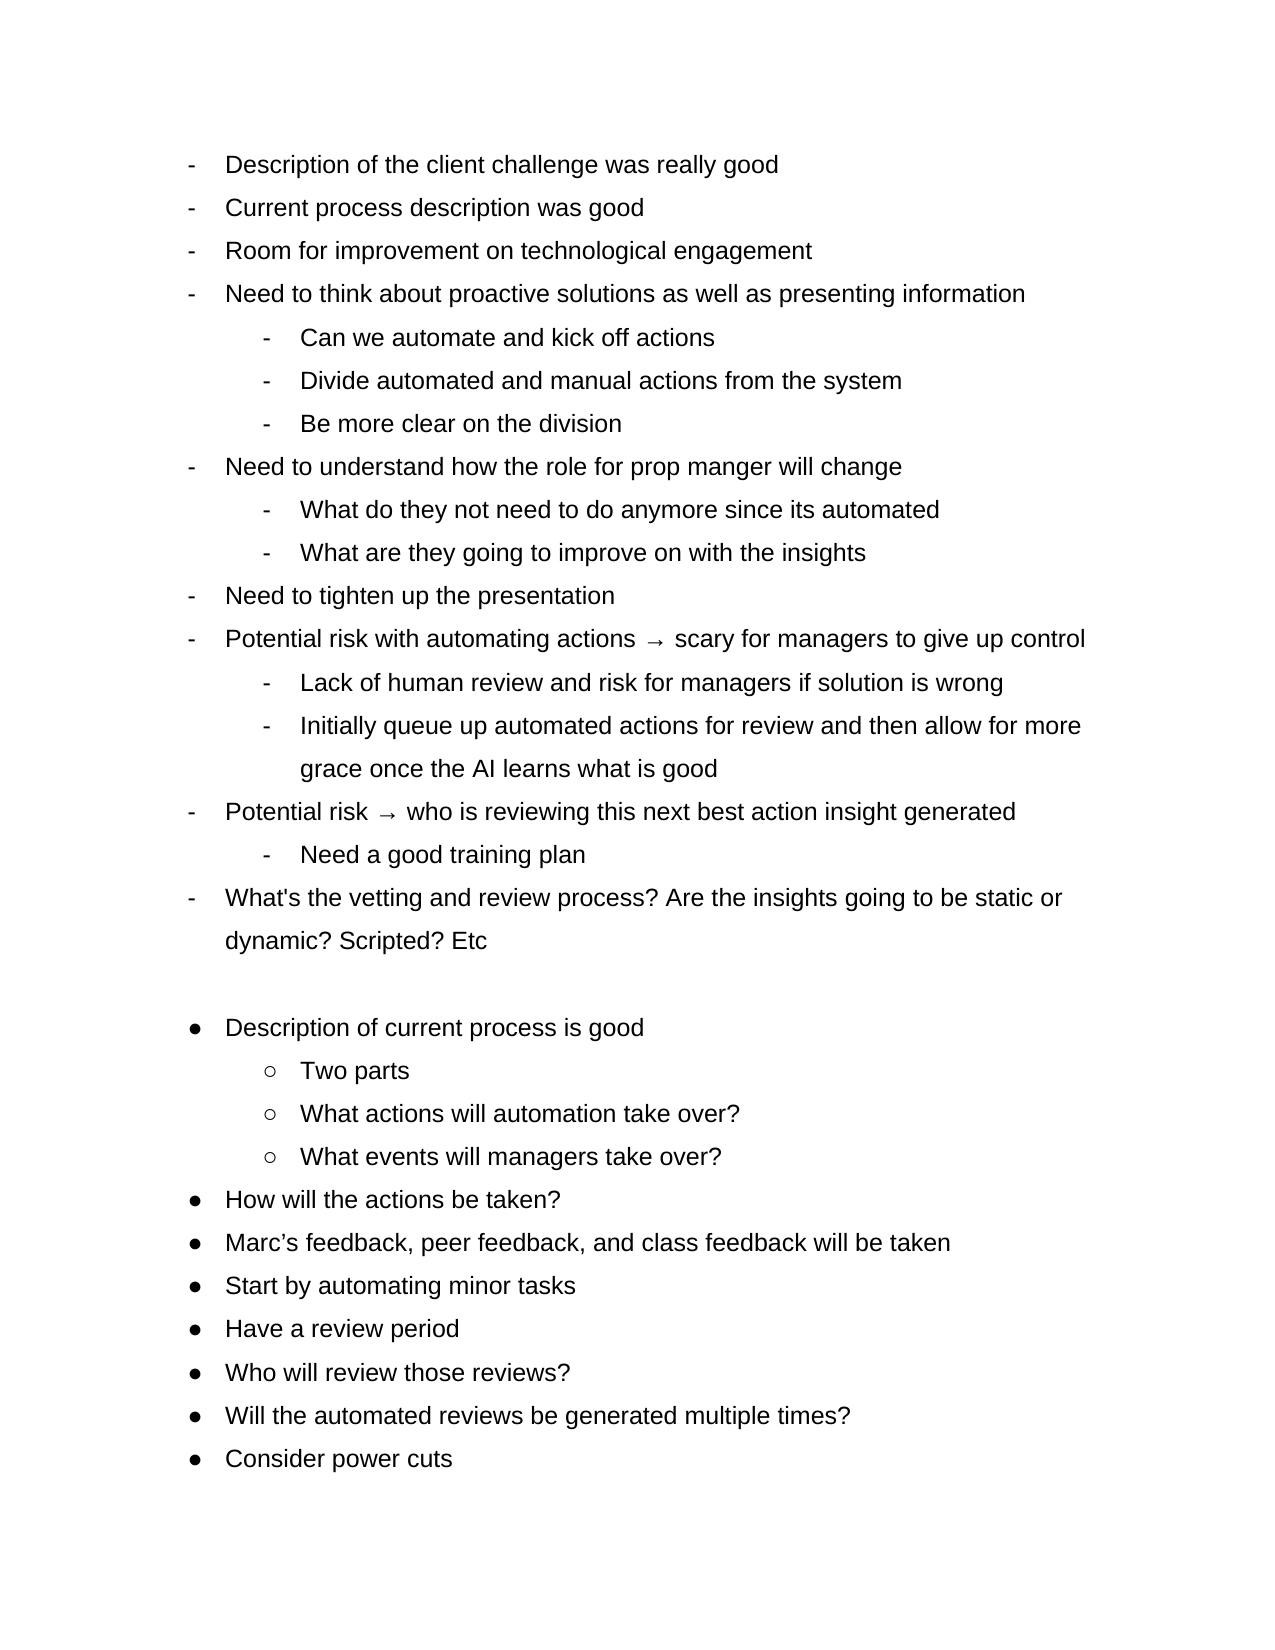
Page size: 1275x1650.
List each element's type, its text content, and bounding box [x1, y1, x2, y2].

list What are they going to improve on with the insights [262, 538, 1125, 567]
list Consider power cuts [187, 1444, 1125, 1472]
list Will the automated reviews be generated multiple times? [187, 1401, 1125, 1429]
list Potential risk → who is reviewing this next best action insight generated [187, 797, 1125, 826]
list Initially queue up automated actions for review and then allow for more grace once the AI learns what is good [262, 711, 1125, 782]
list Need to think about proactive solutions as well as presenting information [187, 279, 1125, 308]
list Current process description was good [187, 193, 1125, 222]
list Description of current process is good [187, 1012, 1125, 1041]
list Be more clear on the division [262, 409, 1125, 437]
list Divide automated and manual actions from the system [262, 366, 1125, 394]
list Start by automating minor tasks [187, 1271, 1125, 1300]
list Two parts [262, 1056, 1125, 1084]
list How will the actions be taken? [187, 1185, 1125, 1214]
list Need to understand how the role for prop manger will change [187, 452, 1125, 481]
list Have a review period [187, 1314, 1125, 1343]
list Need to tighten up the presentation [187, 581, 1125, 610]
list What events will managers take over? [262, 1142, 1125, 1171]
list Marc’s feedback, peer feedback, and class feedback will be taken [187, 1228, 1125, 1257]
list What actions will automation take over? [262, 1099, 1125, 1127]
list Potential risk with automating actions → scary for managers to give up control [187, 624, 1125, 653]
list Can we automate and kick off actions [262, 322, 1125, 351]
list What's the vetting and review process? Are the insights going to be static or dynamic? Scripted? Etc [187, 883, 1125, 955]
list What do they not need to do anymore since its automated [262, 495, 1125, 524]
list Need a good training plan [262, 840, 1125, 869]
list Description of the client challenge was really good [187, 150, 1125, 179]
list Room for improvement on technological engagement [187, 236, 1125, 265]
list Lack of human review and risk for managers if solution is wrong [262, 667, 1125, 696]
list Who will review those reviews? [187, 1357, 1125, 1386]
